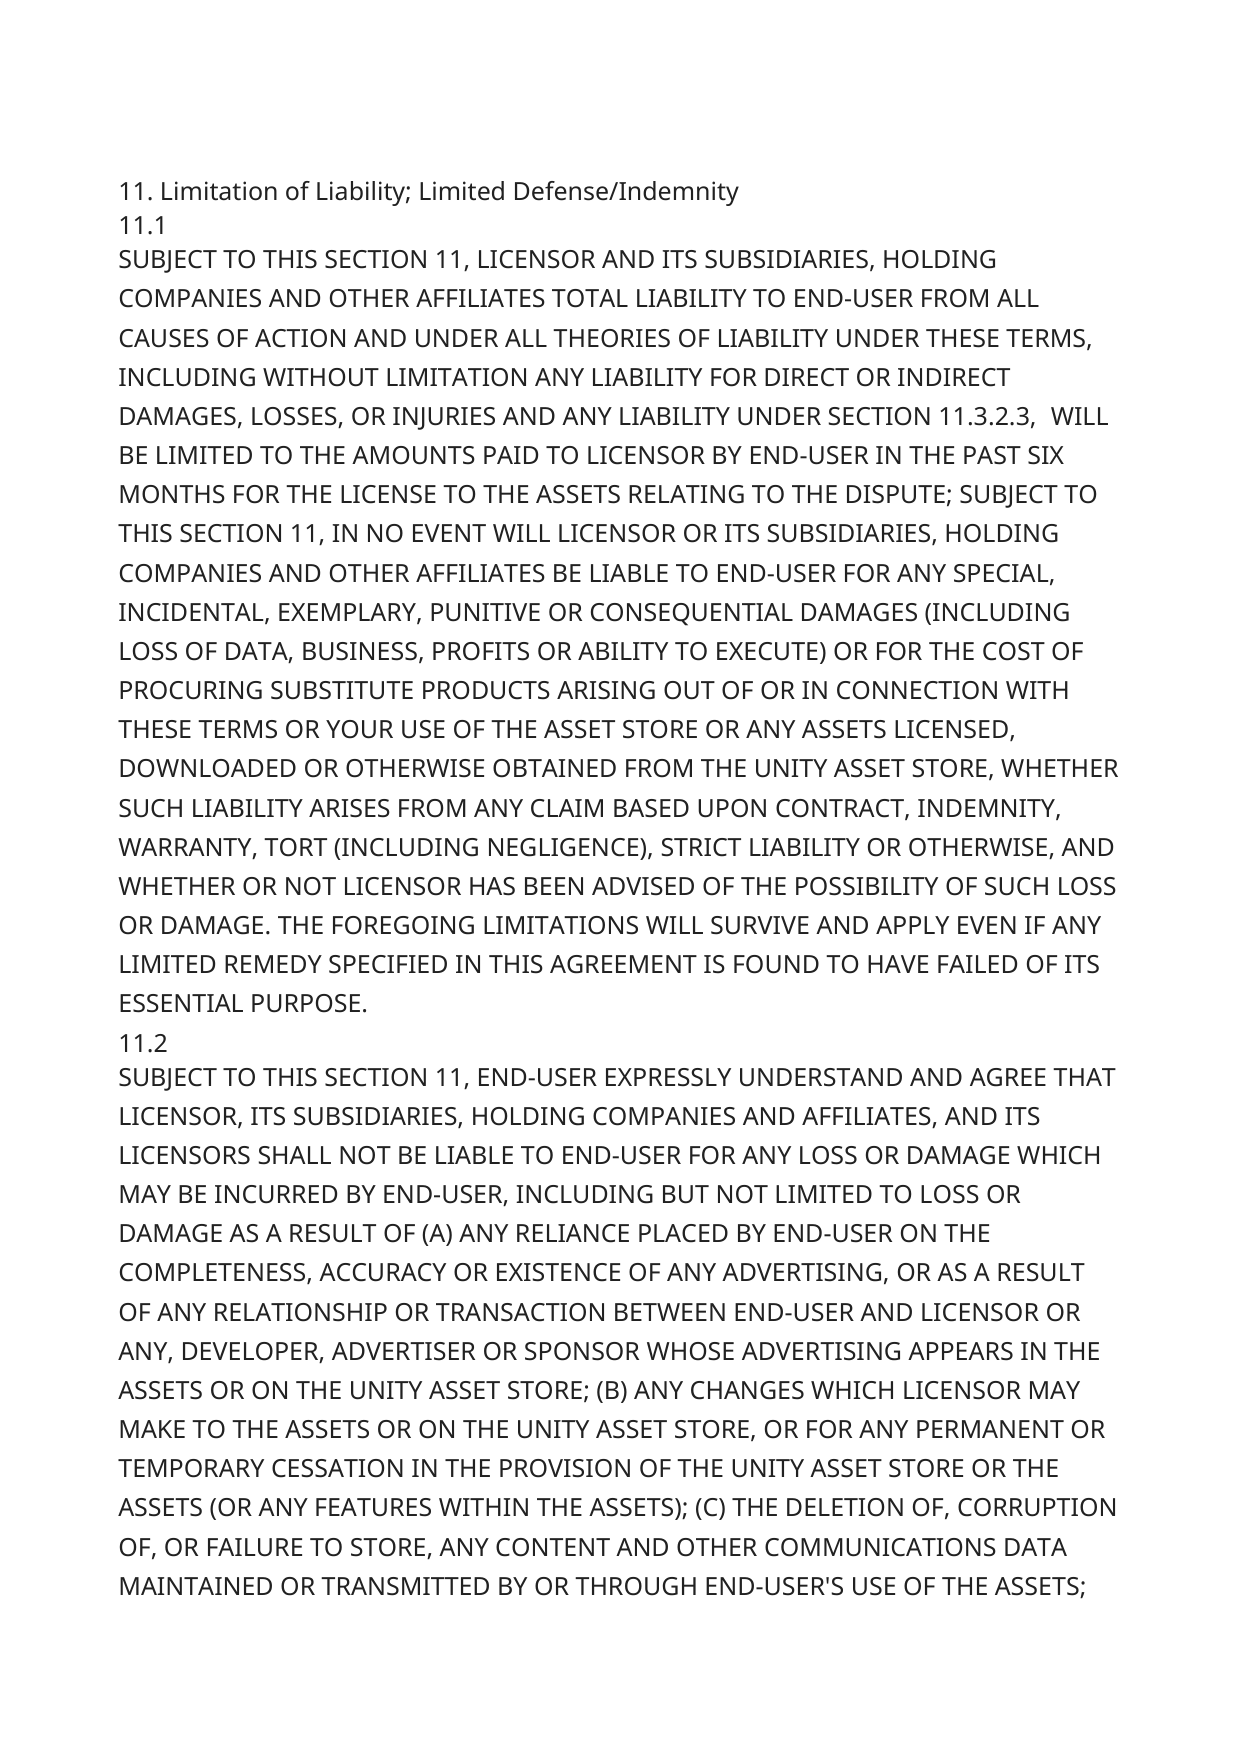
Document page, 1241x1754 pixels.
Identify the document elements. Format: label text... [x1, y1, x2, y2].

subtitle 11. Limitation of Liability; Limited Defense/Indemnity [118, 174, 1122, 208]
subtitle 11.2 [118, 1025, 1122, 1059]
text SUBJECT TO THIS SECTION 11, LICENSOR AND ITS SUBSIDIARIES, HOLDING COMPANIES AND OTHER AFFILIATES TOTAL LIABILITY TO END-USER FROM ALL CAUSES OF ACTION AND UNDER ALL THEORIES OF LIABILITY UNDER THESE TERMS, INCLUDING WITHOUT LIMITATION ANY LIABILITY FOR DIRECT OR INDIRECT DAMAGES, LOSSES, OR INJURIES AND ANY LIABILITY UNDER SECTION 11.3.2.3, WILL BE LIMITED TO THE AMOUNTS PAID TO LICENSOR BY END-USER IN THE PAST SIX MONTHS FOR THE LICENSE TO THE ASSETS RELATING TO THE DISPUTE; SUBJECT TO THIS SECTION 11, IN NO EVENT WILL LICENSOR OR ITS SUBSIDIARIES, HOLDING COMPANIES AND OTHER AFFILIATES BE LIABLE TO END-USER FOR ANY SPECIAL, INCIDENTAL, EXEMPLARY, PUNITIVE OR CONSEQUENTIAL DAMAGES (INCLUDING LOSS OF DATA, BUSINESS, PROFITS OR ABILITY TO EXECUTE) OR FOR THE COST OF PROCURING SUBSTITUTE PRODUCTS ARISING OUT OF OR IN CONNECTION WITH THESE TERMS OR YOUR USE OF THE ASSET STORE OR ANY ASSETS LICENSED, DOWNLOADED OR OTHERWISE OBTAINED FROM THE UNITY ASSET STORE, WHETHER SUCH LIABILITY ARISES FROM ANY CLAIM BASED UPON CONTRACT, INDEMNITY, WARRANTY, TORT (INCLUDING NEGLIGENCE), STRICT LIABILITY OR OTHERWISE, AND WHETHER OR NOT LICENSOR HAS BEEN ADVISED OF THE POSSIBILITY OF SUCH LOSS OR DAMAGE. THE FOREGOING LIMITATIONS WILL SURVIVE AND APPLY EVEN IF ANY LIMITED REMEDY SPECIFIED IN THIS AGREEMENT IS FOUND TO HAVE FAILED OF ITS ESSENTIAL PURPOSE. [118, 242, 1122, 1020]
text SUBJECT TO THIS SECTION 11, END-USER EXPRESSLY UNDERSTAND AND AGREE THAT LICENSOR, ITS SUBSIDIARIES, HOLDING COMPANIES AND AFFILIATES, AND ITS LICENSORS SHALL NOT BE LIABLE TO END-USER FOR ANY LOSS OR DAMAGE WHICH MAY BE INCURRED BY END-USER, INCLUDING BUT NOT LIMITED TO LOSS OR DAMAGE AS A RESULT OF (A) ANY RELIANCE PLACED BY END-USER ON THE COMPLETENESS, ACCURACY OR EXISTENCE OF ANY ADVERTISING, OR AS A RESULT OF ANY RELATIONSHIP OR TRANSACTION BETWEEN END-USER AND LICENSOR OR ANY, DEVELOPER, ADVERTISER OR SPONSOR WHOSE ADVERTISING APPEARS IN THE ASSETS OR ON THE UNITY ASSET STORE; (B) ANY CHANGES WHICH LICENSOR MAY MAKE TO THE ASSETS OR ON THE UNITY ASSET STORE, OR FOR ANY PERMANENT OR TEMPORARY CESSATION IN THE PROVISION OF THE UNITY ASSET STORE OR THE ASSETS (OR ANY FEATURES WITHIN THE ASSETS); (C) THE DELETION OF, CORRUPTION OF, OR FAILURE TO STORE, ANY CONTENT AND OTHER COMMUNICATIONS DATA MAINTAINED OR TRANSMITTED BY OR THROUGH END-USER'S USE OF THE ASSETS; [118, 1059, 1122, 1602]
subtitle 11.1 [118, 208, 1122, 242]
